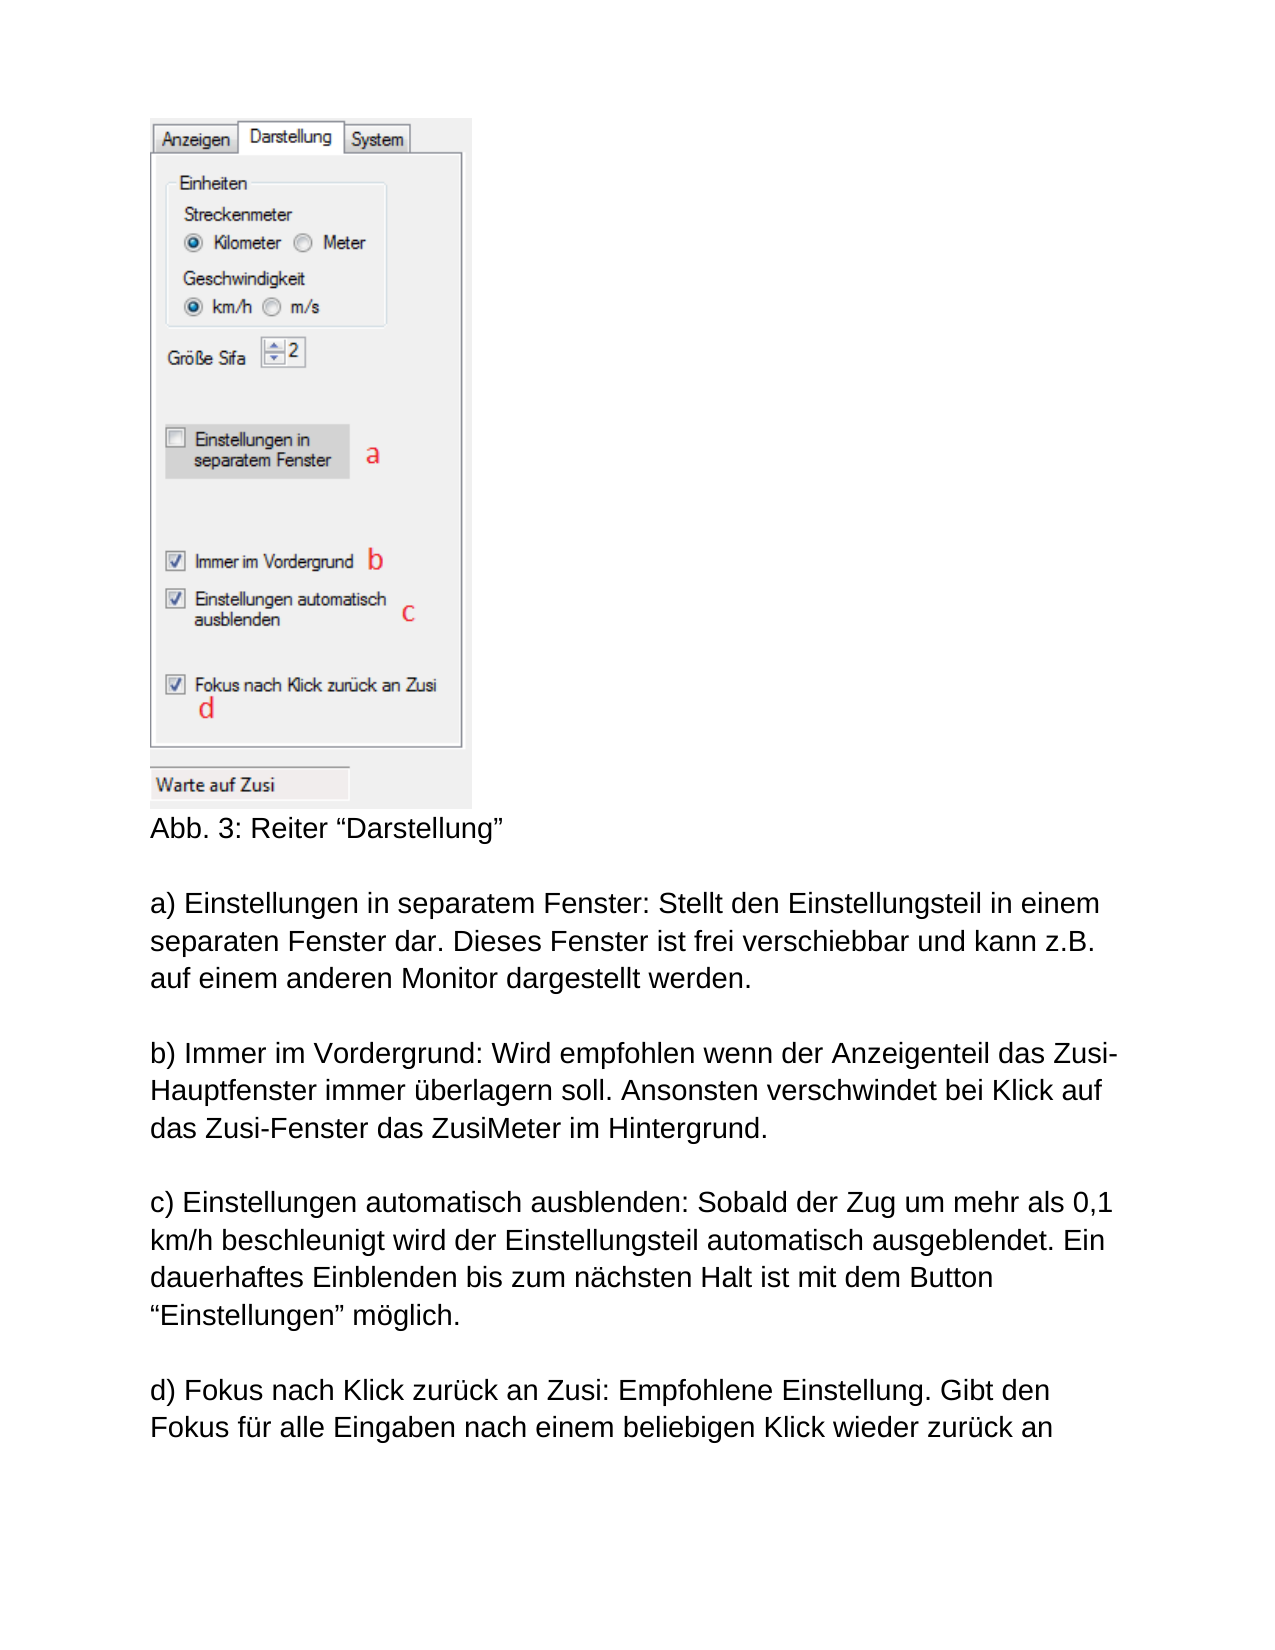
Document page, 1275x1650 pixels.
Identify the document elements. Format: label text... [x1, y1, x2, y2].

text c) Einstellungen automatisch ausblenden: Sobald der Zug um mehr als 0,1 km/h beschleunigt wird der Einstellungsteil automatisch ausgeblendet. Ein dauerhaftes Einblenden bis zum nächsten Halt ist mit dem Button “Einstellungen” möglich. [150, 1186, 1125, 1331]
text a) Einstellungen in separatem Fenster: Stellt den Einstellungsteil in einem separaten Fenster dar. Dieses Fenster ist frei verschiebbar und kann z.B. auf einem anderen Monitor dargestellt werden. [150, 887, 1125, 995]
text Abb. 3: Reiter “Darstellung” [150, 812, 1125, 845]
text d) Fokus nach Klick zurück an Zusi: Empfohlene Einstellung. Gibt den Fokus für alle Eingaben nach einem beliebigen Klick wieder zurück an [150, 1373, 1125, 1443]
picture [150, 118, 472, 809]
text b) Immer im Vordergrund: Wird empfohlen wenn der Anzeigenteil das Zusi-Hauptfenster immer überlagern soll. Ansonsten verschwindet bei Klick auf das Zusi-Fenster das ZusiMeter im Hintergrund. [150, 1037, 1125, 1144]
